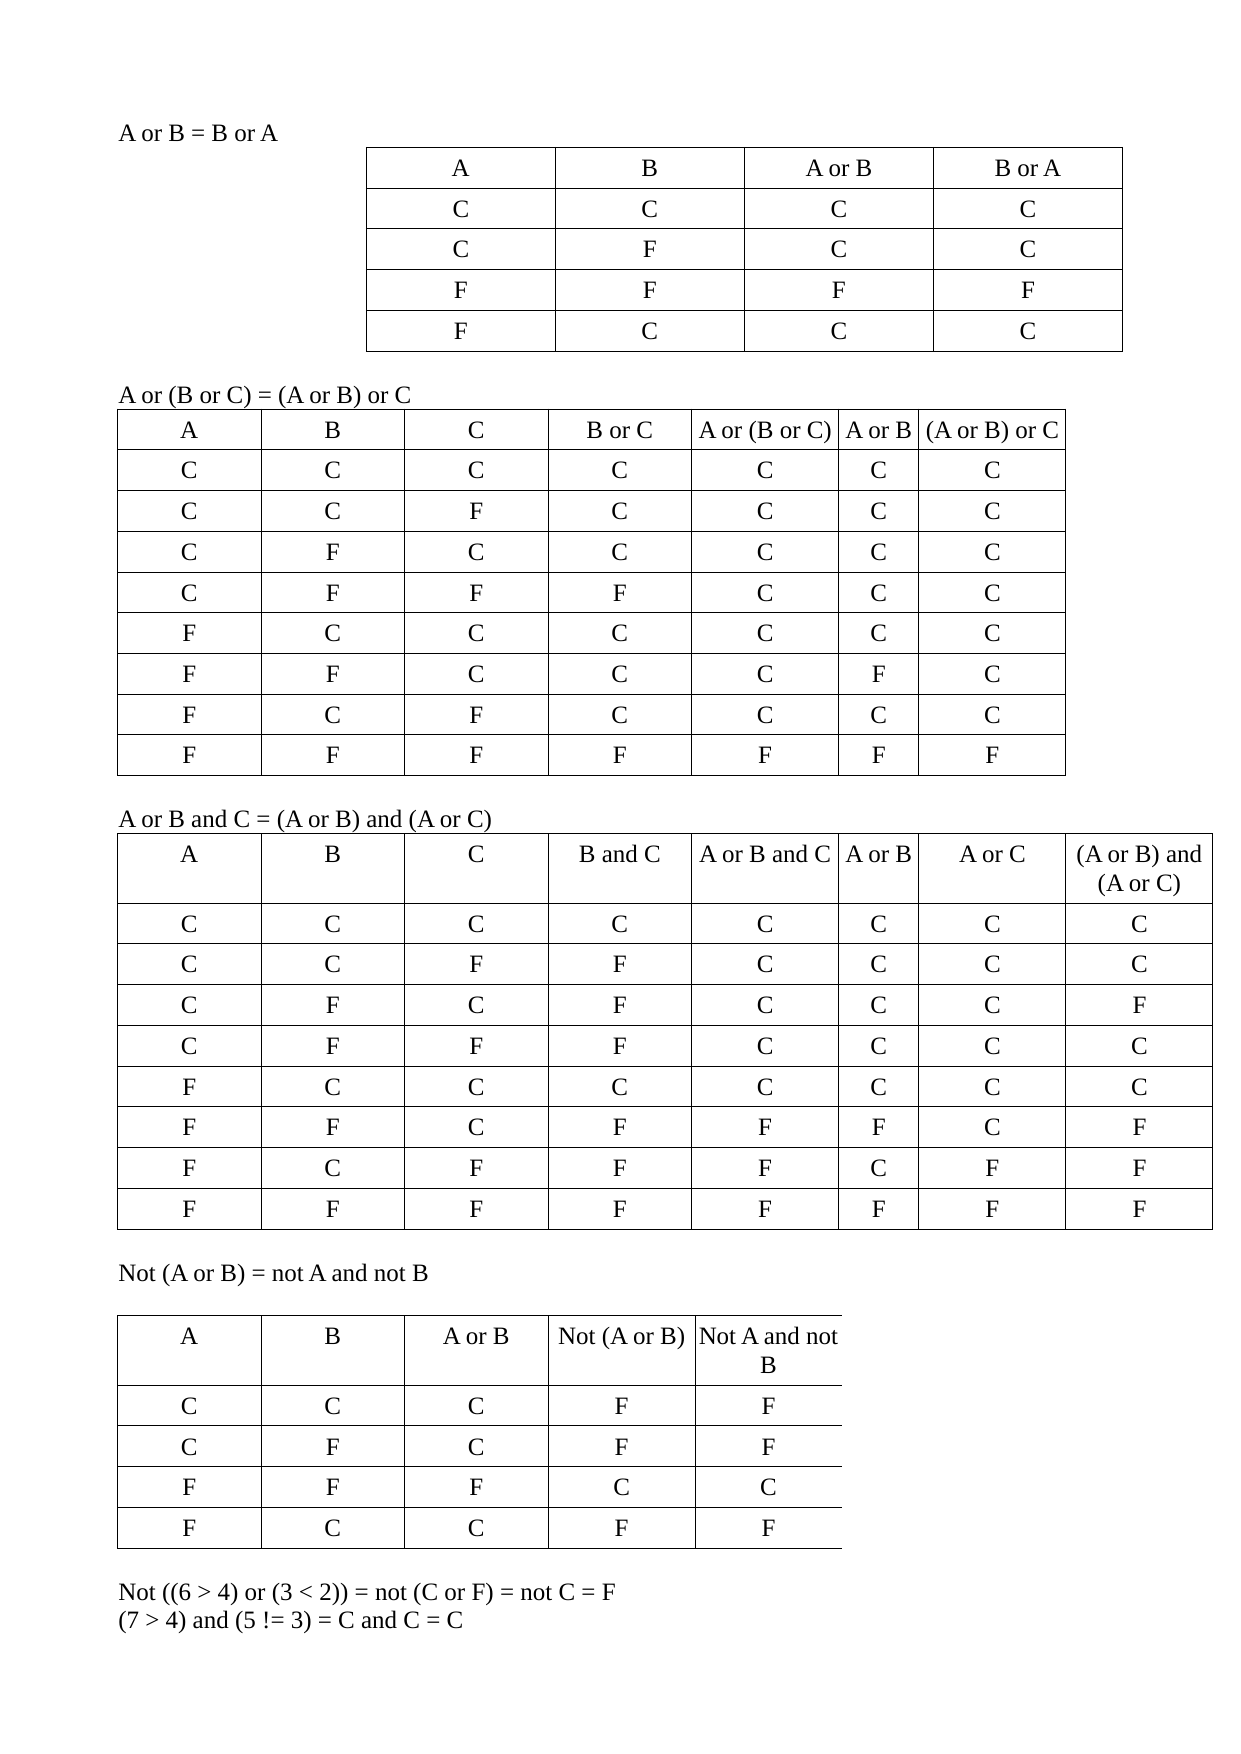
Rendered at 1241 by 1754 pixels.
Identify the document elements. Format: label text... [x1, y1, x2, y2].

table_cell C [118, 1386, 261, 1425]
table_cell F [262, 1467, 404, 1507]
text Not ((6 > 4) or (3 < 2)) = not (C or F) = not C = F [118, 1577, 1122, 1606]
table_cell C [692, 695, 838, 734]
table_cell C [262, 1067, 404, 1106]
table_cell C [692, 904, 838, 943]
table_header B [556, 148, 744, 188]
table_cell C [262, 904, 404, 943]
table_header A or B [839, 410, 918, 449]
table_header B and C [549, 834, 691, 903]
table_cell F [405, 735, 548, 775]
table_header B [262, 834, 404, 903]
table_cell F [118, 654, 261, 694]
table_cell F [262, 985, 404, 1025]
table_header A [118, 834, 261, 903]
table_cell C [262, 450, 404, 490]
table_cell F [696, 1508, 842, 1548]
table_cell F [367, 311, 555, 351]
table_cell F [1066, 985, 1212, 1025]
table_cell C [692, 1067, 838, 1106]
table_cell C [1066, 904, 1212, 943]
table_cell C [405, 1426, 548, 1466]
table_cell C [839, 573, 918, 612]
table_cell C [692, 1026, 838, 1066]
text Not (A or B) = not A and not B [118, 1258, 1122, 1286]
table_cell C [549, 904, 691, 943]
table_cell F [556, 229, 744, 269]
table_cell F [549, 1426, 695, 1466]
table_cell F [262, 573, 404, 612]
table_cell C [118, 573, 261, 612]
table_cell C [692, 944, 838, 984]
table_cell C [745, 311, 933, 351]
table_cell C [839, 1148, 918, 1188]
table_cell F [839, 1189, 918, 1228]
table_cell C [919, 1067, 1065, 1106]
table_cell F [556, 270, 744, 310]
table_cell C [549, 613, 691, 653]
table_cell C [118, 904, 261, 943]
table_cell F [549, 1148, 691, 1188]
table_cell F [118, 1467, 261, 1507]
table_cell C [549, 1467, 695, 1507]
table_header A or (B or C) [692, 410, 838, 449]
table_cell C [692, 450, 838, 490]
table_cell C [405, 1067, 548, 1106]
table_cell C [919, 654, 1065, 694]
table_cell C [549, 1067, 691, 1106]
table_header A [118, 1316, 261, 1385]
table_cell C [405, 613, 548, 653]
table_header B or A [934, 148, 1122, 188]
table_cell F [262, 1426, 404, 1466]
table_header A or B [839, 834, 918, 903]
text A or B = B or A [118, 118, 1122, 147]
table_cell C [839, 1026, 918, 1066]
table_cell C [919, 1026, 1065, 1066]
table_cell F [692, 1189, 838, 1228]
table_cell F [549, 1386, 695, 1425]
table_header A or B [745, 148, 933, 188]
table_cell F [692, 1148, 838, 1188]
table_header A [118, 410, 261, 449]
table_cell C [919, 532, 1065, 571]
table_cell C [934, 311, 1122, 351]
table_cell C [839, 944, 918, 984]
table_cell C [262, 613, 404, 653]
table_cell F [367, 270, 555, 310]
table_cell C [934, 229, 1122, 269]
table_header A or B [405, 1316, 548, 1385]
table_cell C [118, 944, 261, 984]
table_header (A or B) and (A or C) [1066, 834, 1212, 903]
table_cell C [839, 450, 918, 490]
table_cell C [919, 904, 1065, 943]
table_cell C [919, 695, 1065, 734]
table_cell C [745, 229, 933, 269]
table_cell C [118, 491, 261, 531]
table_cell C [367, 229, 555, 269]
table_cell C [919, 450, 1065, 490]
table_cell C [262, 944, 404, 984]
table_cell F [1066, 1189, 1212, 1228]
table_cell C [839, 613, 918, 653]
table_cell F [549, 1508, 695, 1548]
text A or (B or C) = (A or B) or C [118, 380, 1122, 408]
text (7 > 4) and (5 != 3) = C and C = C [118, 1606, 1122, 1634]
table_cell C [919, 944, 1065, 984]
table_cell C [118, 1426, 261, 1466]
table_cell C [839, 532, 918, 571]
table_cell F [405, 1189, 548, 1228]
table_cell C [1066, 944, 1212, 984]
table_cell F [549, 735, 691, 775]
table_cell C [692, 532, 838, 571]
table_cell F [692, 735, 838, 775]
text A or B and C = (A or B) and (A or C) [118, 804, 1122, 833]
table_cell F [745, 270, 933, 310]
table_cell C [919, 613, 1065, 653]
table_header B [262, 410, 404, 449]
table_cell C [118, 450, 261, 490]
table_cell F [549, 1026, 691, 1066]
table_cell F [262, 654, 404, 694]
table_cell F [934, 270, 1122, 310]
table_cell F [262, 532, 404, 571]
table_header C [405, 834, 548, 903]
table_cell C [919, 491, 1065, 531]
table_cell F [118, 613, 261, 653]
table_cell C [405, 450, 548, 490]
table_cell C [405, 1508, 548, 1548]
table_cell C [405, 532, 548, 571]
table_cell F [405, 491, 548, 531]
table_cell F [405, 944, 548, 984]
table_cell F [262, 1026, 404, 1066]
table_cell F [118, 1067, 261, 1106]
table_cell C [692, 573, 838, 612]
table_cell C [405, 904, 548, 943]
table_cell C [405, 654, 548, 694]
table_cell C [405, 985, 548, 1025]
table_cell F [549, 985, 691, 1025]
table_cell C [549, 654, 691, 694]
table_cell F [839, 735, 918, 775]
table_cell C [367, 189, 555, 228]
table_cell F [118, 1107, 261, 1147]
table_cell C [556, 311, 744, 351]
table_cell F [839, 654, 918, 694]
table_cell C [745, 189, 933, 228]
table_cell C [262, 1508, 404, 1548]
table_header A or C [919, 834, 1065, 903]
table_cell C [556, 189, 744, 228]
table_cell F [118, 695, 261, 734]
table_cell C [262, 1386, 404, 1425]
table_header B or C [549, 410, 691, 449]
table_cell F [1066, 1107, 1212, 1147]
table_cell C [549, 450, 691, 490]
table_cell F [405, 573, 548, 612]
table_cell F [696, 1426, 842, 1466]
table_cell F [919, 1148, 1065, 1188]
table_cell C [262, 695, 404, 734]
table_cell C [919, 573, 1065, 612]
table_cell C [692, 985, 838, 1025]
table_cell F [118, 1189, 261, 1228]
table_cell F [919, 1189, 1065, 1228]
table_cell F [262, 1189, 404, 1228]
table_cell C [118, 985, 261, 1025]
table_cell C [839, 904, 918, 943]
table_header B [262, 1316, 404, 1385]
table_cell C [405, 1107, 548, 1147]
table_cell F [549, 573, 691, 612]
table_cell C [1066, 1067, 1212, 1106]
table_cell C [549, 695, 691, 734]
table_header A [367, 148, 555, 188]
table_cell F [696, 1386, 842, 1425]
table_cell F [405, 1026, 548, 1066]
table_cell C [692, 491, 838, 531]
table_cell F [839, 1107, 918, 1147]
table_cell F [118, 1148, 261, 1188]
table_cell F [405, 1148, 548, 1188]
table_cell F [692, 1107, 838, 1147]
table_cell F [118, 1508, 261, 1548]
table_header A or B and C [692, 834, 838, 903]
table_cell F [262, 735, 404, 775]
table_cell C [839, 695, 918, 734]
table_cell C [696, 1467, 842, 1507]
table_cell C [549, 532, 691, 571]
table_cell F [549, 1189, 691, 1228]
table_cell F [262, 1107, 404, 1147]
table_cell C [692, 613, 838, 653]
table_cell F [118, 735, 261, 775]
table_cell C [262, 491, 404, 531]
table_cell F [919, 735, 1065, 775]
table_cell F [405, 1467, 548, 1507]
table_header (A or B) or C [919, 410, 1065, 449]
table_cell C [919, 1107, 1065, 1147]
table_cell C [1066, 1026, 1212, 1066]
table_header Not (A or B) [549, 1316, 695, 1385]
table_cell C [405, 1386, 548, 1425]
table_cell C [934, 189, 1122, 228]
table_cell F [549, 1107, 691, 1147]
table_cell C [118, 1026, 261, 1066]
table_cell F [405, 695, 548, 734]
table_cell C [839, 491, 918, 531]
table_cell C [839, 1067, 918, 1106]
table_cell C [839, 985, 918, 1025]
table_cell C [919, 985, 1065, 1025]
table_cell F [1066, 1148, 1212, 1188]
table_cell C [549, 491, 691, 531]
table_cell C [692, 654, 838, 694]
table_header Not A and not B [696, 1316, 842, 1385]
table_cell C [262, 1148, 404, 1188]
table_cell F [549, 944, 691, 984]
table_header C [405, 410, 548, 449]
table_cell C [118, 532, 261, 571]
